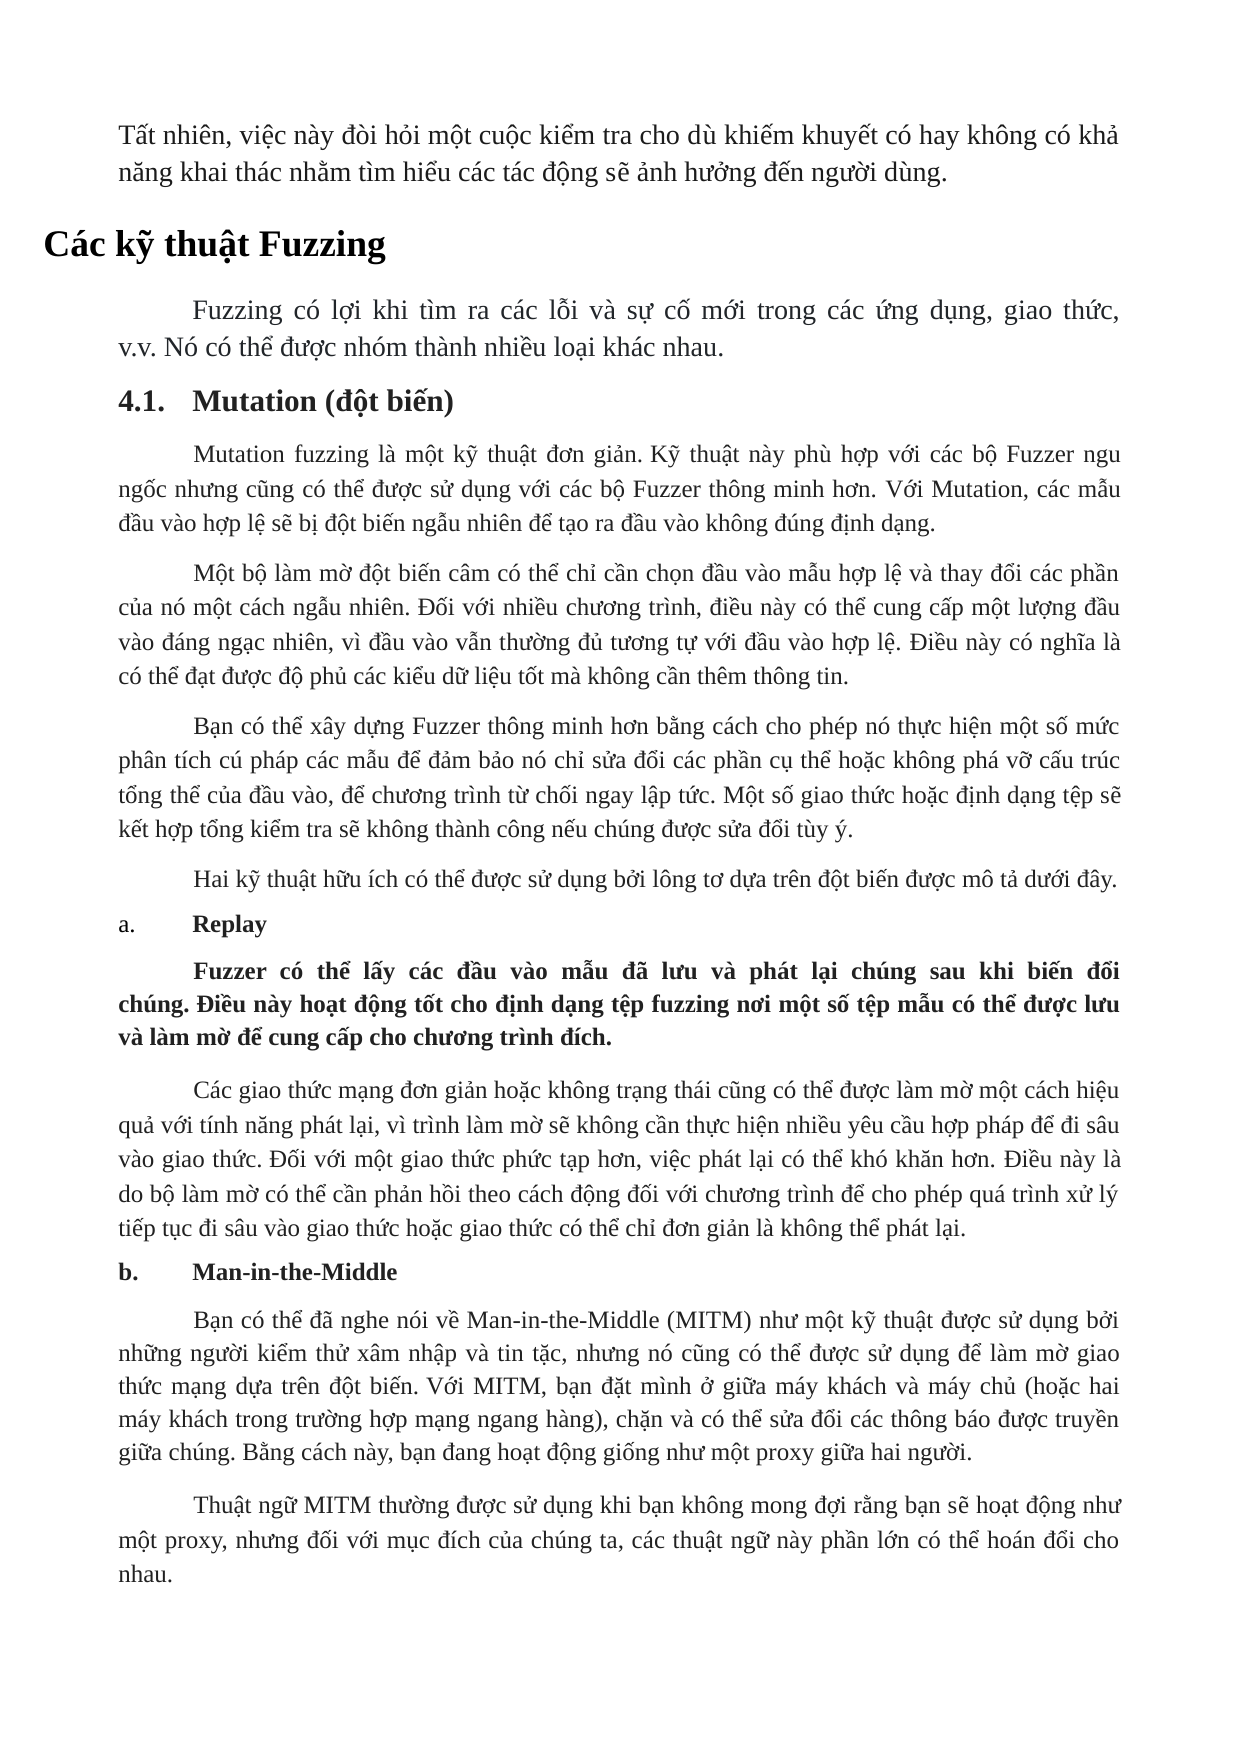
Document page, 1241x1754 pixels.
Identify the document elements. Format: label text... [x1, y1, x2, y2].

list Replay [118, 909, 1121, 937]
subtitle Mutation (đột biến) [118, 382, 1121, 418]
text Bạn có thể đã nghe nói về Man-in-the-Middle (MITM) như một kỹ thuật được sử dụng bởi những người kiểm thử xâm nhập và tin tặc, nhưng nó cũng có thể được sử dụng để làm mờ giao thức mạng dựa trên đột biến. Với MITM, bạn đặt mình ở giữa máy khách và máy chủ (hoặc hai máy khách trong trường hợp mạng ngang hàng), chặn và có thể sửa đổi các thông báo được truyền giữa chúng. Bằng cách này, bạn đang hoạt động giống như một proxy giữa hai người. [118, 1305, 1121, 1466]
text Một bộ làm mờ đột biến câm có thể chỉ cần chọn đầu vào mẫu hợp lệ và thay đổi các phần của nó một cách ngẫu nhiên. Đối với nhiều chương trình, điều này có thể cung cấp một lượng đầu vào đáng ngạc nhiên, vì đầu vào vẫn thường đủ tương tự với đầu vào hợp lệ. Điều này có nghĩa là có thể đạt được độ phủ các kiểu dữ liệu tốt mà không cần thêm thông tin. [118, 552, 1121, 690]
text Tất nhiên, việc này đòi hỏi một cuộc kiểm tra cho dù khiếm khuyết có hay không có khả năng khai thác nhằm tìm hiểu các tác động sẽ ảnh hưởng đến người dùng. [118, 118, 1121, 188]
list Man-in-the-Middle [118, 1257, 1121, 1286]
text Bạn có thể xây dựng Fuzzer thông minh hơn bằng cách cho phép nó thực hiện một số mức phân tích cú pháp các mẫu để đảm bảo nó chỉ sửa đổi các phần cụ thể hoặc không phá vỡ cấu trúc tổng thể của đầu vào, để chương trình từ chối ngay lập tức. Một số giao thức hoặc định dạng tệp sẽ kết hợp tổng kiểm tra sẽ không thành công nếu chúng được sửa đổi tùy ý. [118, 706, 1121, 843]
text Hai kỹ thuật hữu ích có thể được sử dụng bởi lông tơ dựa trên đột biến được mô tả dưới đây. [118, 859, 1121, 893]
text Các kỹ thuật Fuzzing [43, 221, 1121, 264]
text Thuật ngữ MITM thường được sử dụng khi bạn không mong đợi rằng bạn sẽ hoạt động như một proxy, nhưng đối với mục đích của chúng ta, các thuật ngữ này phần lớn có thể hoán đổi cho nhau. [118, 1485, 1121, 1588]
text Fuzzer có thể lấy các đầu vào mẫu đã lưu và phát lại chúng sau khi biến đổi chúng. Điều này hoạt động tốt cho định dạng tệp fuzzing nơi một số tệp mẫu có thể được lưu và làm mờ để cung cấp cho chương trình đích. [118, 956, 1121, 1051]
text Fuzzing có lợi khi tìm ra các lỗi và sự cố mới trong các ứng dụng, giao thức, v.v. Nó có thể được nhóm thành nhiều loại khác nhau. [118, 293, 1121, 363]
text Các giao thức mạng đơn giản hoặc không trạng thái cũng có thể được làm mờ một cách hiệu quả với tính năng phát lại, vì trình làm mờ sẽ không cần thực hiện nhiều yêu cầu hợp pháp để đi sâu vào giao thức. Đối với một giao thức phức tạp hơn, việc phát lại có thể khó khăn hơn. Điều này là do bộ làm mờ có thể cần phản hồi theo cách động đối với chương trình để cho phép quá trình xử lý tiếp tục đi sâu vào giao thức hoặc giao thức có thể chỉ đơn giản là không thể phát lại. [118, 1070, 1121, 1242]
text Mutation fuzzing là một kỹ thuật đơn giản. Kỹ thuật này phù hợp với các bộ Fuzzer ngu ngốc nhưng cũng có thể được sử dụng với các bộ Fuzzer thông minh hơn. Với Mutation, các mẫu đầu vào hợp lệ sẽ bị đột biến ngẫu nhiên để tạo ra đầu vào không đúng định dạng. [118, 434, 1121, 537]
